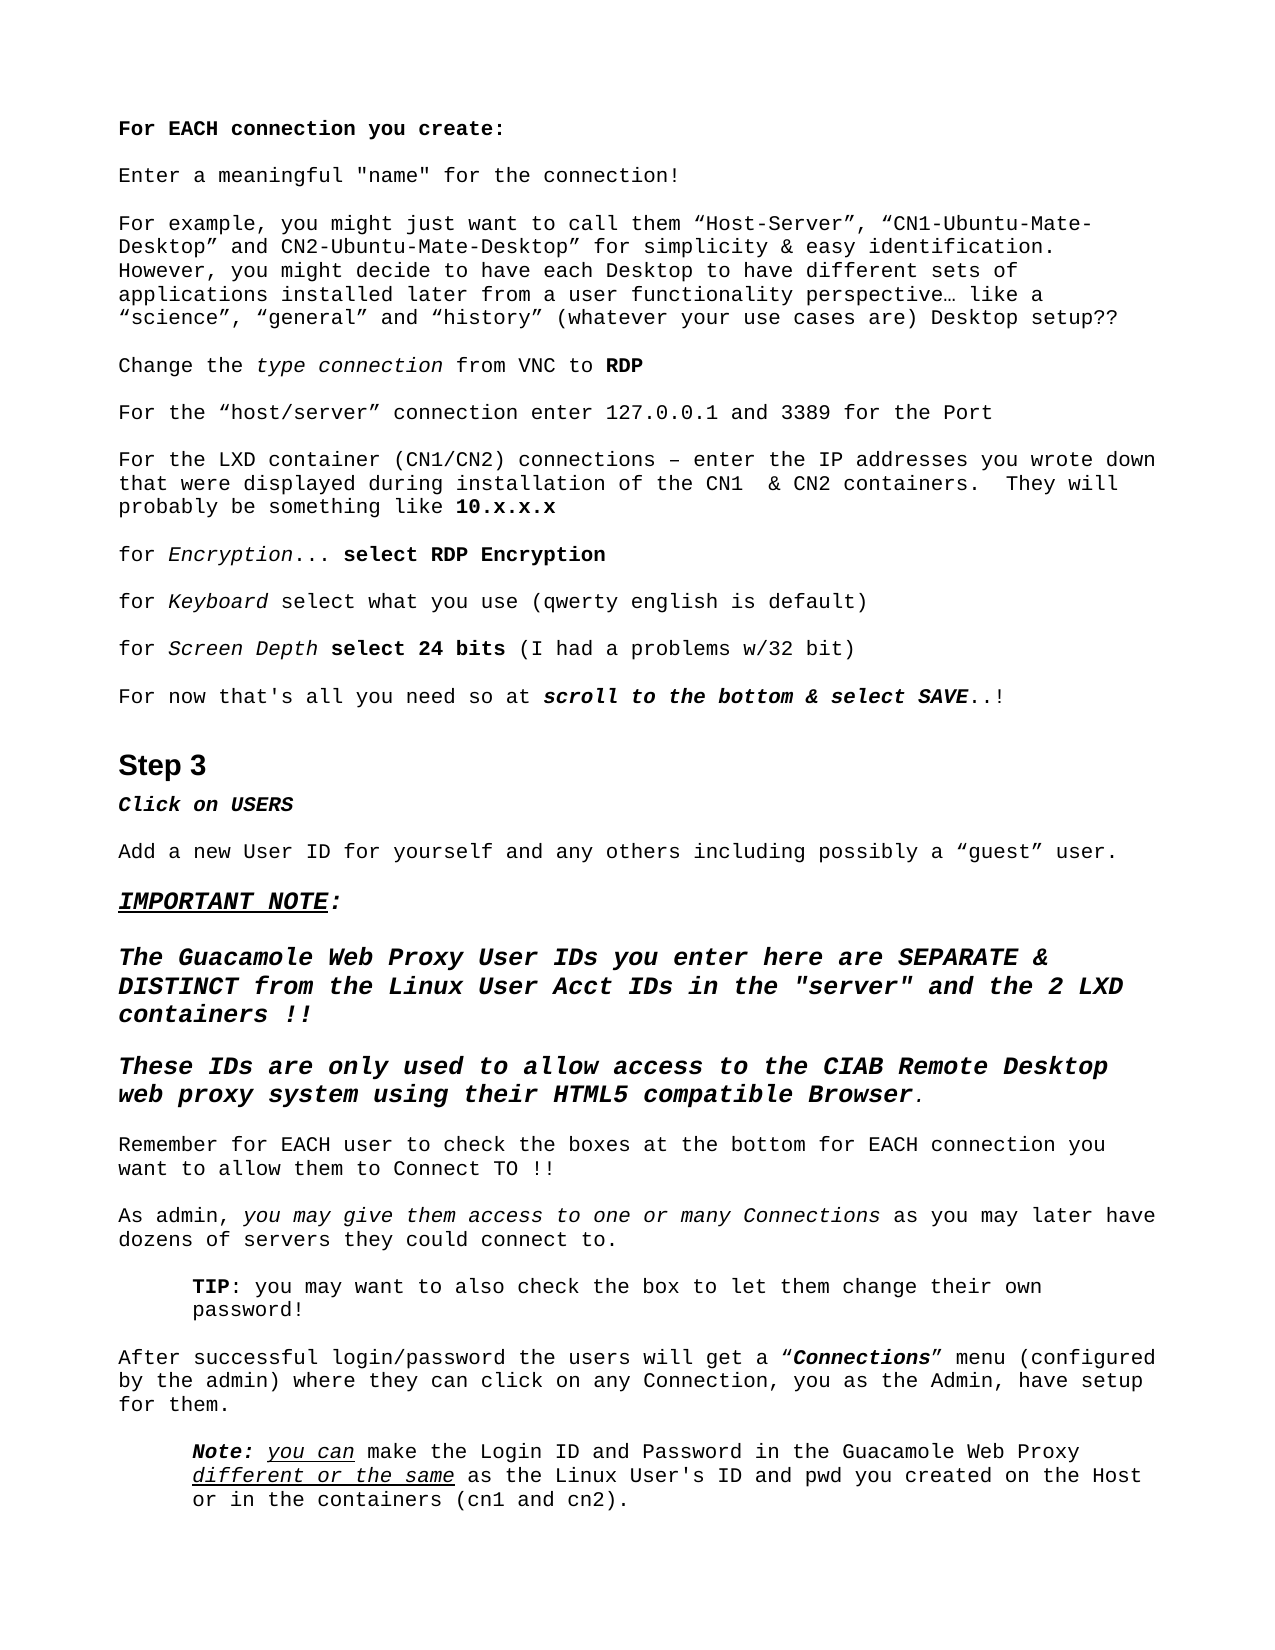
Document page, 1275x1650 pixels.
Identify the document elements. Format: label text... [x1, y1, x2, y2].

text For EACH connection you create: [118, 118, 1157, 142]
text Change the type connection from VNC to RDP [118, 354, 1157, 378]
text After successful login/password the users will get a “Connections” menu (configured by the admin) where they can click on any Connection, you as the Admin, have setup for them. [118, 1347, 1157, 1418]
text Enter a meaningful "name" for the connection! [118, 165, 1157, 189]
text IMPORTANT NOTE: [118, 888, 1157, 917]
text Click on USERS [118, 794, 1157, 817]
text Add a new User ID for yourself and any others including possibly a “guest” user. [118, 841, 1157, 865]
text for Keyboard select what you use (qwerty english is default) [118, 591, 1157, 615]
text for Encryption... select RDP Encryption [118, 544, 1157, 567]
subtitle Step 3 [118, 747, 1157, 781]
text For the LXD container (CN1/CN2) connections – enter the IP addresses you wrote down that were displayed during installation of the CN1 & CN2 containers. They will probably be something like 10.x.x.x [118, 449, 1157, 520]
text Remember for EACH user to check the boxes at the bottom for EACH connection you want to allow them to Connect TO !! [118, 1134, 1157, 1181]
text These IDs are only used to allow access to the CIAB Remote Desktop web proxy system using their HTML5 compatible Browser. [118, 1054, 1157, 1110]
text TIP: you may want to also check the box to let them change their own password! [192, 1276, 1157, 1323]
text For example, you might just want to call them “Host-Server”, “CN1-Ubuntu-Mate-Desktop” and CN2-Ubuntu-Mate-Desktop” for simplicity & easy identification. However, you might decide to have each Desktop to have different sets of applications installed later from a user functionality perspective… like a “science”, “general” and “history” (whatever your use cases are) Desktop setup?? [118, 213, 1157, 331]
text The Guacamole Web Proxy User IDs you enter here are SEPARATE & DISTINCT from the Linux User Acct IDs in the "server" and the 2 LXD containers !! [118, 945, 1157, 1030]
text for Screen Depth select 24 bits (I had a problems w/32 bit) [118, 638, 1157, 662]
text For the “host/server” connection enter 127.0.0.1 and 3389 for the Port [118, 402, 1157, 426]
text For now that's all you need so at scroll to the bottom & select SAVE..! [118, 686, 1157, 709]
text As admin, you may give them access to one or many Connections as you may later have dozens of servers they could connect to. [118, 1205, 1157, 1252]
text Note: you can make the Login ID and Password in the Guacamole Web Proxy different or the same as the Linux User's ID and pwd you created on the Host or in the containers (cn1 and cn2). [192, 1441, 1157, 1512]
